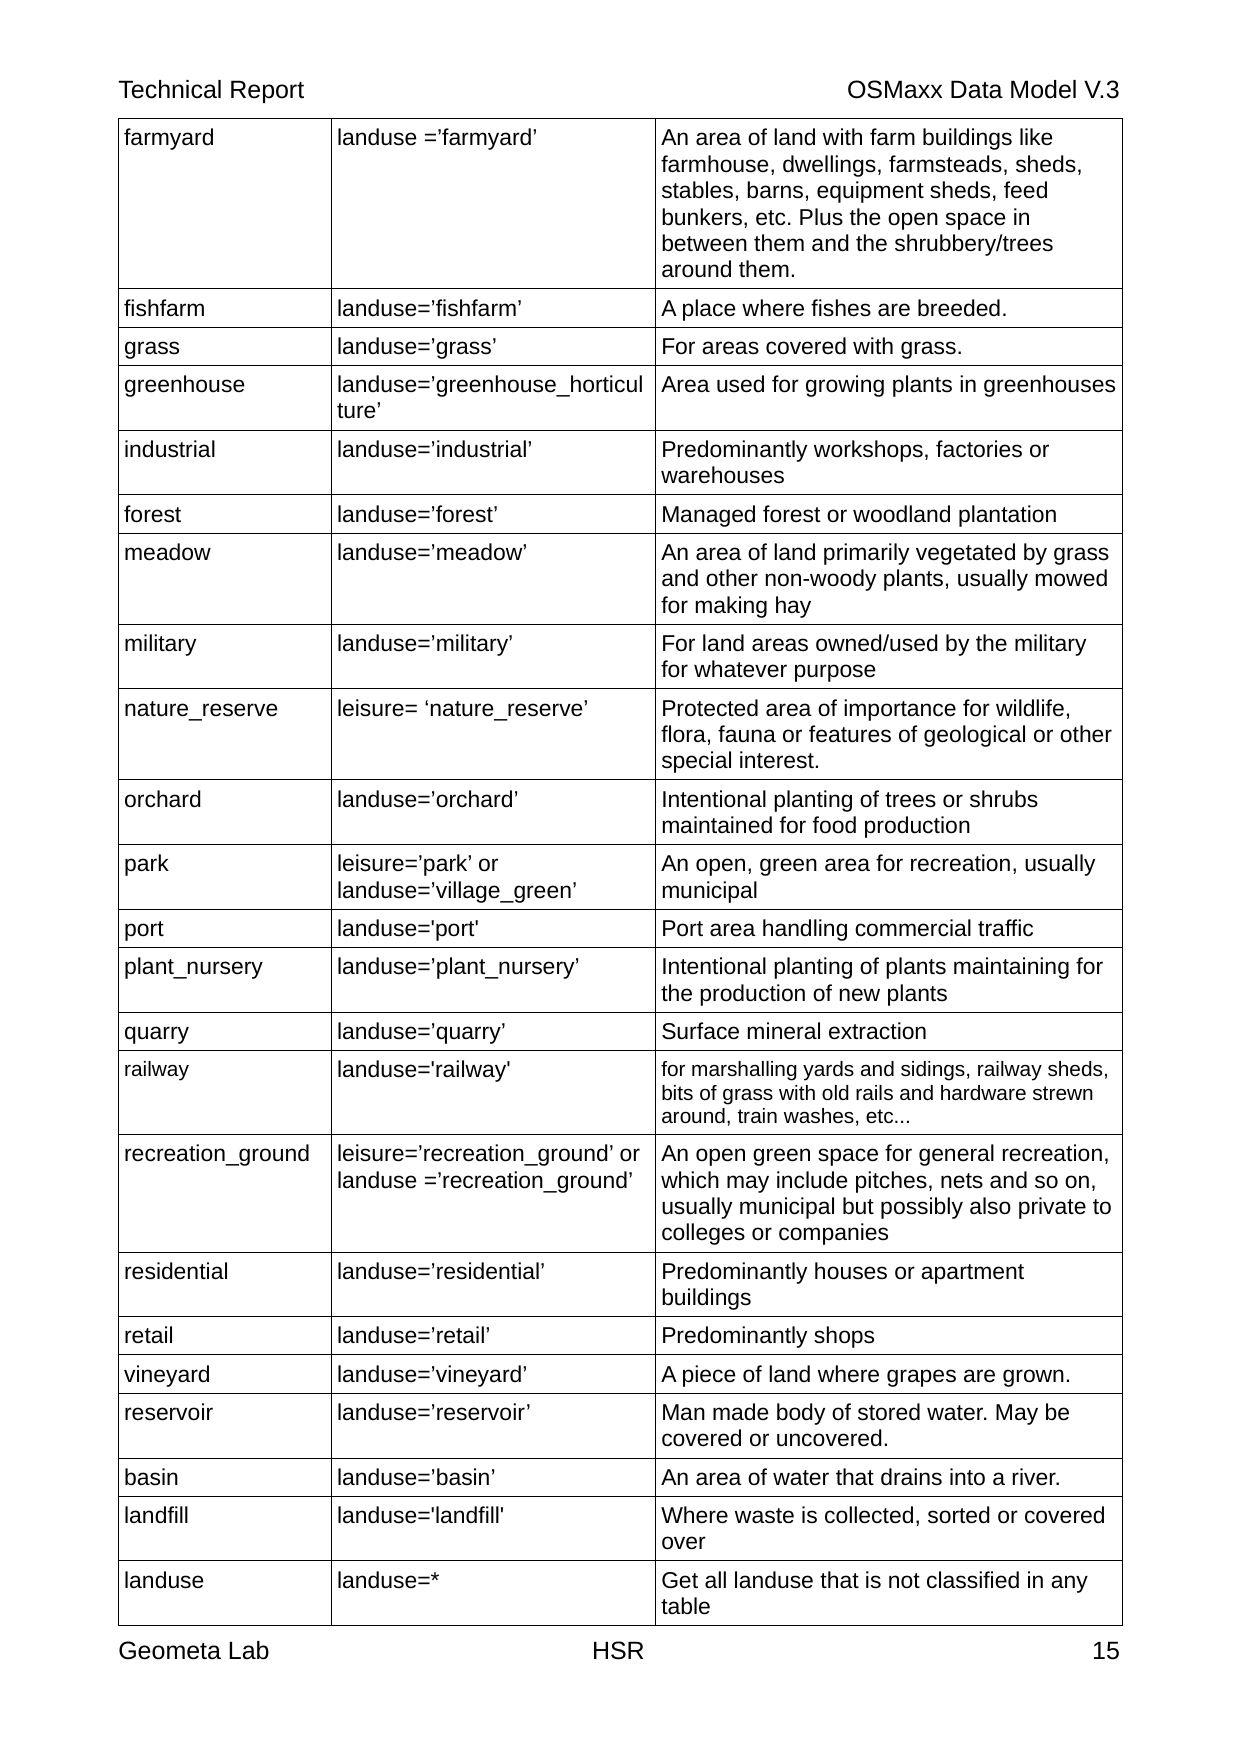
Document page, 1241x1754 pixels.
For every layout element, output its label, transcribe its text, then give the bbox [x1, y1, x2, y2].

table_cell meadow [119, 534, 331, 624]
table_cell landuse=’greenhouse_horticulture’ [332, 366, 655, 429]
table_cell industrial [119, 431, 331, 494]
table_cell recreation_ground [119, 1135, 331, 1251]
table_cell landuse=’basin’ [332, 1459, 655, 1496]
table_cell landuse=’quarry’ [332, 1013, 655, 1050]
table_cell greenhouse [119, 366, 331, 429]
table_cell Area used for growing plants in greenhouses [656, 366, 1122, 429]
table_cell landuse=’military’ [332, 625, 655, 688]
table_cell plant_nursery [119, 948, 331, 1012]
table_cell landuse =’farmyard’ [332, 119, 655, 288]
table_cell railway [119, 1051, 331, 1134]
table_cell landuse=’vineyard’ [332, 1355, 655, 1393]
table_cell quarry [119, 1013, 331, 1050]
table_cell landuse='landfill' [332, 1497, 655, 1560]
table_cell Intentional planting of trees or shrubs maintained for food production [656, 780, 1122, 844]
table_cell landuse=’fishfarm’ [332, 289, 655, 327]
table_cell For land areas owned/used by the military for whatever purpose [656, 625, 1122, 688]
table_cell An area of water that drains into a river. [656, 1459, 1122, 1496]
table_cell An area of land with farm buildings like farmhouse, dwellings, farmsteads, sheds, stables, barns, equipment sheds, feed bunkers, etc. Plus the open space in between them and the shrubbery/trees around them. [656, 119, 1122, 288]
table_cell nature_reserve [119, 689, 331, 779]
table_cell An open green space for general recreation, which may include pitches, nets and so on, usually municipal but possibly also private to colleges or companies [656, 1135, 1122, 1251]
table_cell reservoir [119, 1394, 331, 1457]
table_cell Protected area of importance for wildlife, flora, fauna or features of geological or other special interest. [656, 689, 1122, 779]
table_cell port [119, 910, 331, 947]
table_cell forest [119, 495, 331, 533]
table_cell Predominantly workshops, factories or warehouses [656, 431, 1122, 494]
table_cell landuse=’orchard’ [332, 780, 655, 844]
table_cell basin [119, 1459, 331, 1496]
table_cell landuse='port' [332, 910, 655, 947]
table_cell Intentional planting of plants maintaining for the production of new plants [656, 948, 1122, 1012]
table_cell Port area handling commercial traffic [656, 910, 1122, 947]
table_cell orchard [119, 780, 331, 844]
table_cell fishfarm [119, 289, 331, 327]
table_cell An area of land primarily vegetated by grass and other non-woody plants, usually mowed for making hay [656, 534, 1122, 624]
table_cell Predominantly houses or apartment buildings [656, 1253, 1122, 1316]
table_cell leisure=’park’ or landuse=’village_green’ [332, 845, 655, 909]
table_cell landuse=’reservoir’ [332, 1394, 655, 1457]
table_cell A piece of land where grapes are grown. [656, 1355, 1122, 1393]
table_cell park [119, 845, 331, 909]
table_cell landuse=’grass’ [332, 328, 655, 365]
table_cell grass [119, 328, 331, 365]
table_cell An open, green area for recreation, usually municipal [656, 845, 1122, 909]
table_cell landfill [119, 1497, 331, 1560]
table_cell landuse=* [332, 1561, 655, 1625]
table_cell for marshalling yards and sidings, railway sheds, bits of grass with old rails and hardware strewn around, train washes, etc... [656, 1051, 1122, 1134]
table_cell landuse [119, 1561, 331, 1625]
table_cell leisure=’recreation_ground’ or landuse =’recreation_ground’ [332, 1135, 655, 1251]
table_cell leisure= ‘nature_reserve’ [332, 689, 655, 779]
table_cell Get all landuse that is not classified in any table [656, 1561, 1122, 1625]
table_cell landuse=’meadow’ [332, 534, 655, 624]
table_cell landuse=’industrial’ [332, 431, 655, 494]
table_cell For areas covered with grass. [656, 328, 1122, 365]
table_cell Surface mineral extraction [656, 1013, 1122, 1050]
table_cell Where waste is collected, sorted or covered over [656, 1497, 1122, 1560]
table_cell Managed forest or woodland plantation [656, 495, 1122, 533]
table_cell landuse=’residential’ [332, 1253, 655, 1316]
table_cell vineyard [119, 1355, 331, 1393]
table_cell landuse=’plant_nursery’ [332, 948, 655, 1012]
table_cell Man made body of stored water. May be covered or uncovered. [656, 1394, 1122, 1457]
table_cell landuse=’retail’ [332, 1317, 655, 1354]
table_cell retail [119, 1317, 331, 1354]
table_cell farmyard [119, 119, 331, 288]
table_cell military [119, 625, 331, 688]
table_cell landuse=’forest’ [332, 495, 655, 533]
table_cell landuse='railway' [332, 1051, 655, 1134]
table_cell residential [119, 1253, 331, 1316]
table_cell A place where fishes are breeded. [656, 289, 1122, 327]
table_cell Predominantly shops [656, 1317, 1122, 1354]
